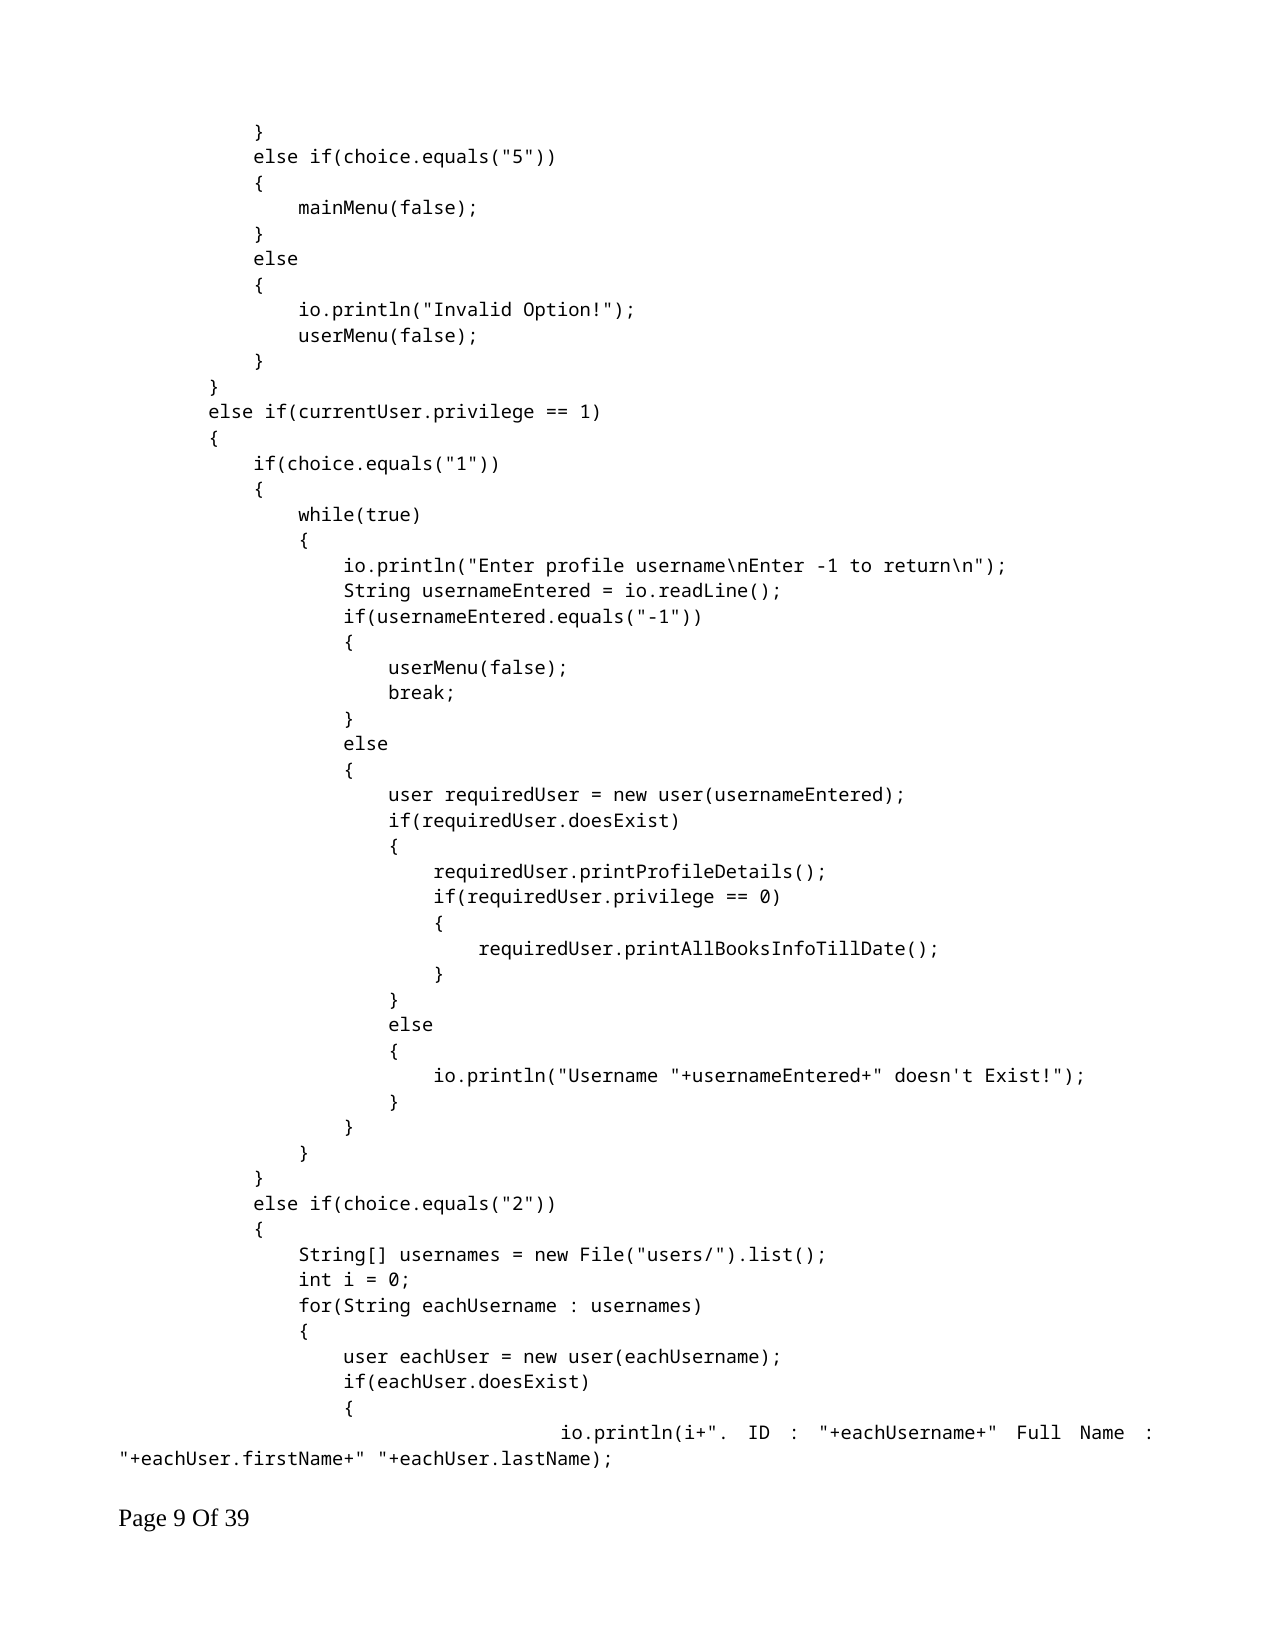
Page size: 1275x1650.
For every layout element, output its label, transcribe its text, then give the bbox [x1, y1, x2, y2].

text { [118, 1318, 1157, 1343]
text { [118, 909, 1157, 935]
text userMenu(false); [118, 322, 1157, 348]
text } [118, 1088, 1157, 1113]
text if(usernameEntered.equals("-1")) [118, 603, 1157, 628]
text else if(currentUser.privilege == 1) [118, 399, 1157, 424]
text } [118, 1113, 1157, 1139]
text } [118, 348, 1157, 373]
text requiredUser.printAllBooksInfoTillDate(); [118, 935, 1157, 960]
text else [118, 1011, 1157, 1037]
text else [118, 246, 1157, 271]
text { [118, 424, 1157, 450]
text { [118, 475, 1157, 501]
text } [118, 220, 1157, 246]
text } [118, 960, 1157, 986]
text { [118, 1394, 1157, 1420]
text } [118, 1139, 1157, 1164]
text } [118, 373, 1157, 399]
text for(String eachUsername : usernames) [118, 1292, 1157, 1318]
text { [118, 833, 1157, 858]
text } [118, 705, 1157, 731]
text else if(choice.equals("2")) [118, 1190, 1157, 1216]
text while(true) [118, 501, 1157, 526]
text { [118, 271, 1157, 297]
text io.println(i+". ID : "+eachUsername+" Full Name : "+eachUser.firstName+" "+eachUser.lastName); [118, 1420, 1157, 1471]
text if(requiredUser.privilege == 0) [118, 884, 1157, 909]
text } [118, 1164, 1157, 1190]
text else [118, 731, 1157, 756]
text { [118, 169, 1157, 195]
text user eachUser = new user(eachUsername); [118, 1343, 1157, 1369]
text { [118, 756, 1157, 782]
text { [118, 1037, 1157, 1062]
text { [118, 1216, 1157, 1241]
text String usernameEntered = io.readLine(); [118, 577, 1157, 603]
text if(choice.equals("1")) [118, 450, 1157, 475]
text } [118, 986, 1157, 1011]
text user requiredUser = new user(usernameEntered); [118, 782, 1157, 807]
text io.println("Enter profile username\nEnter -1 to return\n"); [118, 552, 1157, 577]
text else if(choice.equals("5")) [118, 144, 1157, 169]
text io.println("Invalid Option!"); [118, 297, 1157, 322]
text break; [118, 679, 1157, 705]
text if(requiredUser.doesExist) [118, 807, 1157, 833]
text } [118, 118, 1157, 144]
text requiredUser.printProfileDetails(); [118, 858, 1157, 884]
text { [118, 526, 1157, 552]
text io.println("Username "+usernameEntered+" doesn't Exist!"); [118, 1062, 1157, 1088]
text mainMenu(false); [118, 195, 1157, 220]
text String[] usernames = new File("users/").list(); [118, 1241, 1157, 1267]
text if(eachUser.doesExist) [118, 1369, 1157, 1394]
text int i = 0; [118, 1267, 1157, 1292]
text userMenu(false); [118, 654, 1157, 679]
text { [118, 628, 1157, 654]
